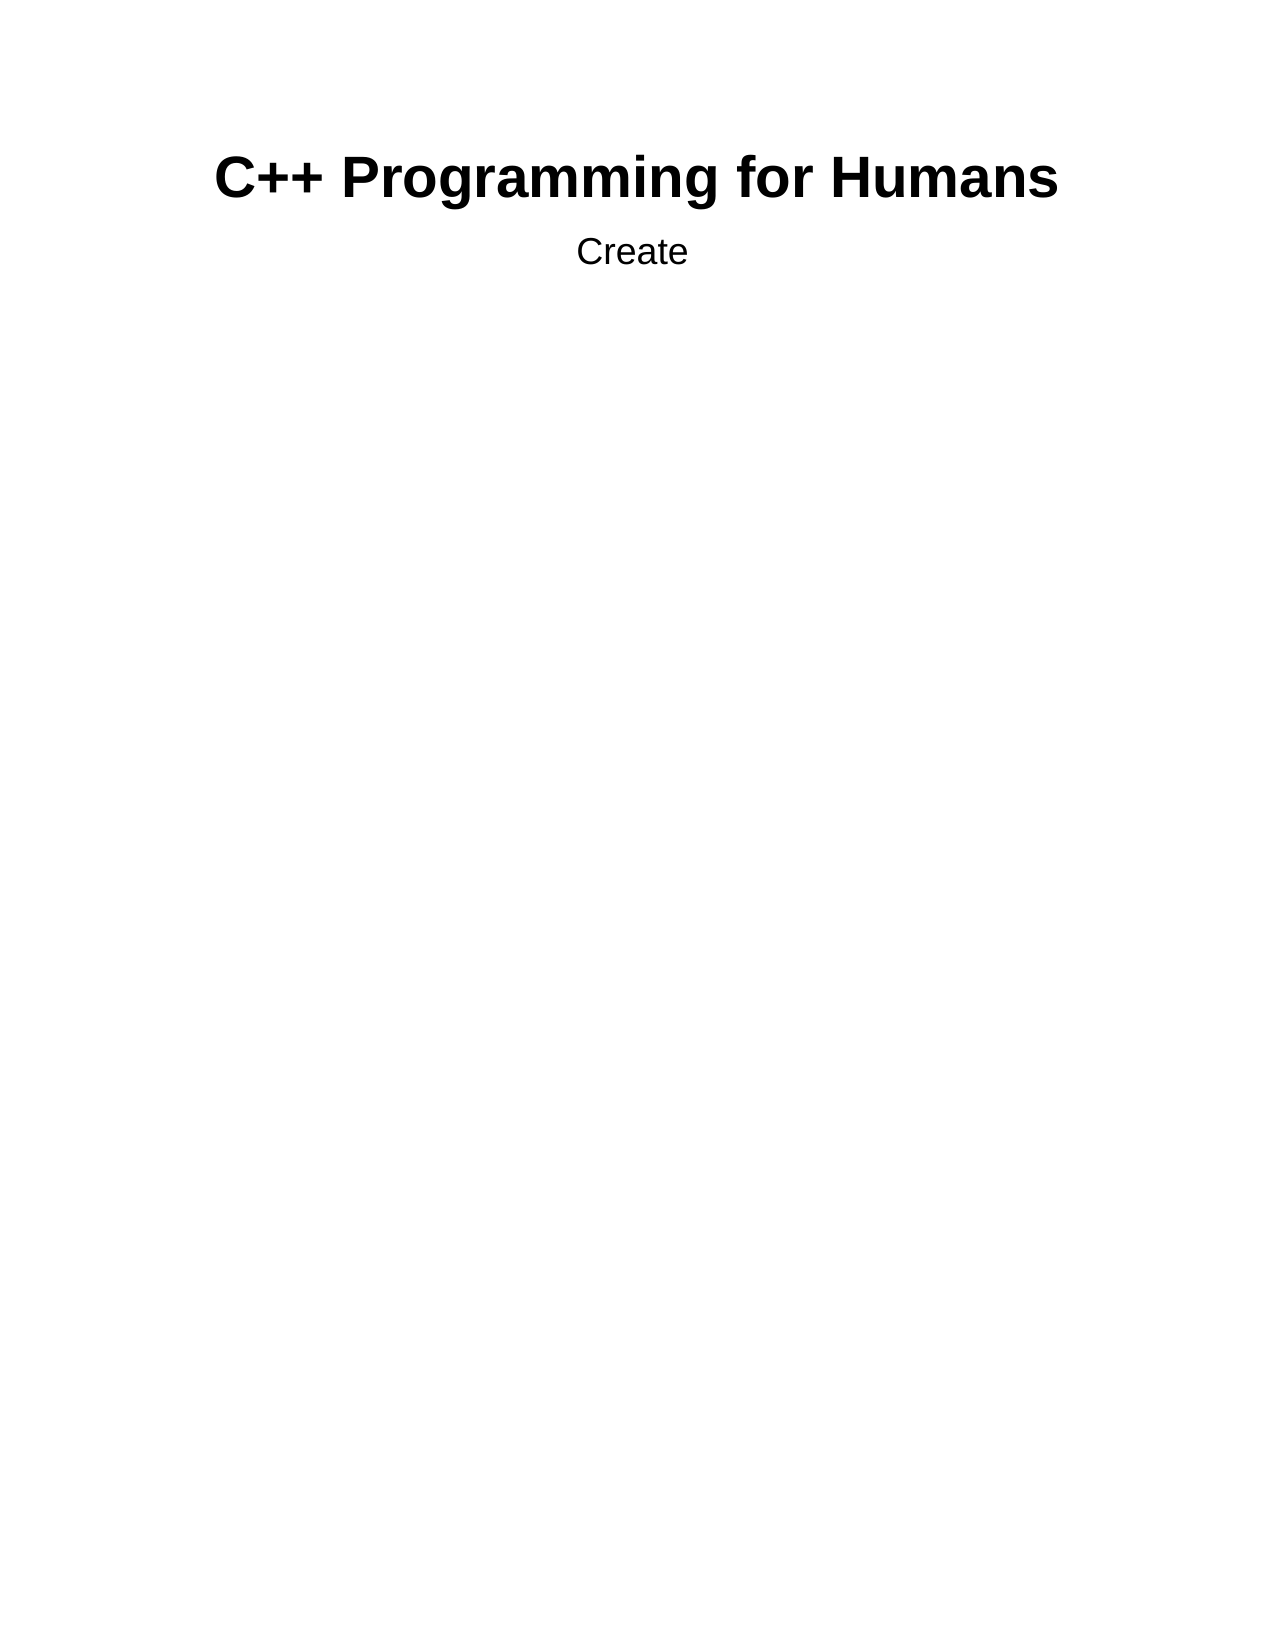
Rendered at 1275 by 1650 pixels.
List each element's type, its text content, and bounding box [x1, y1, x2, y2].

subtitle Create [118, 229, 1157, 272]
title C++ Programming for Humans [118, 143, 1157, 210]
